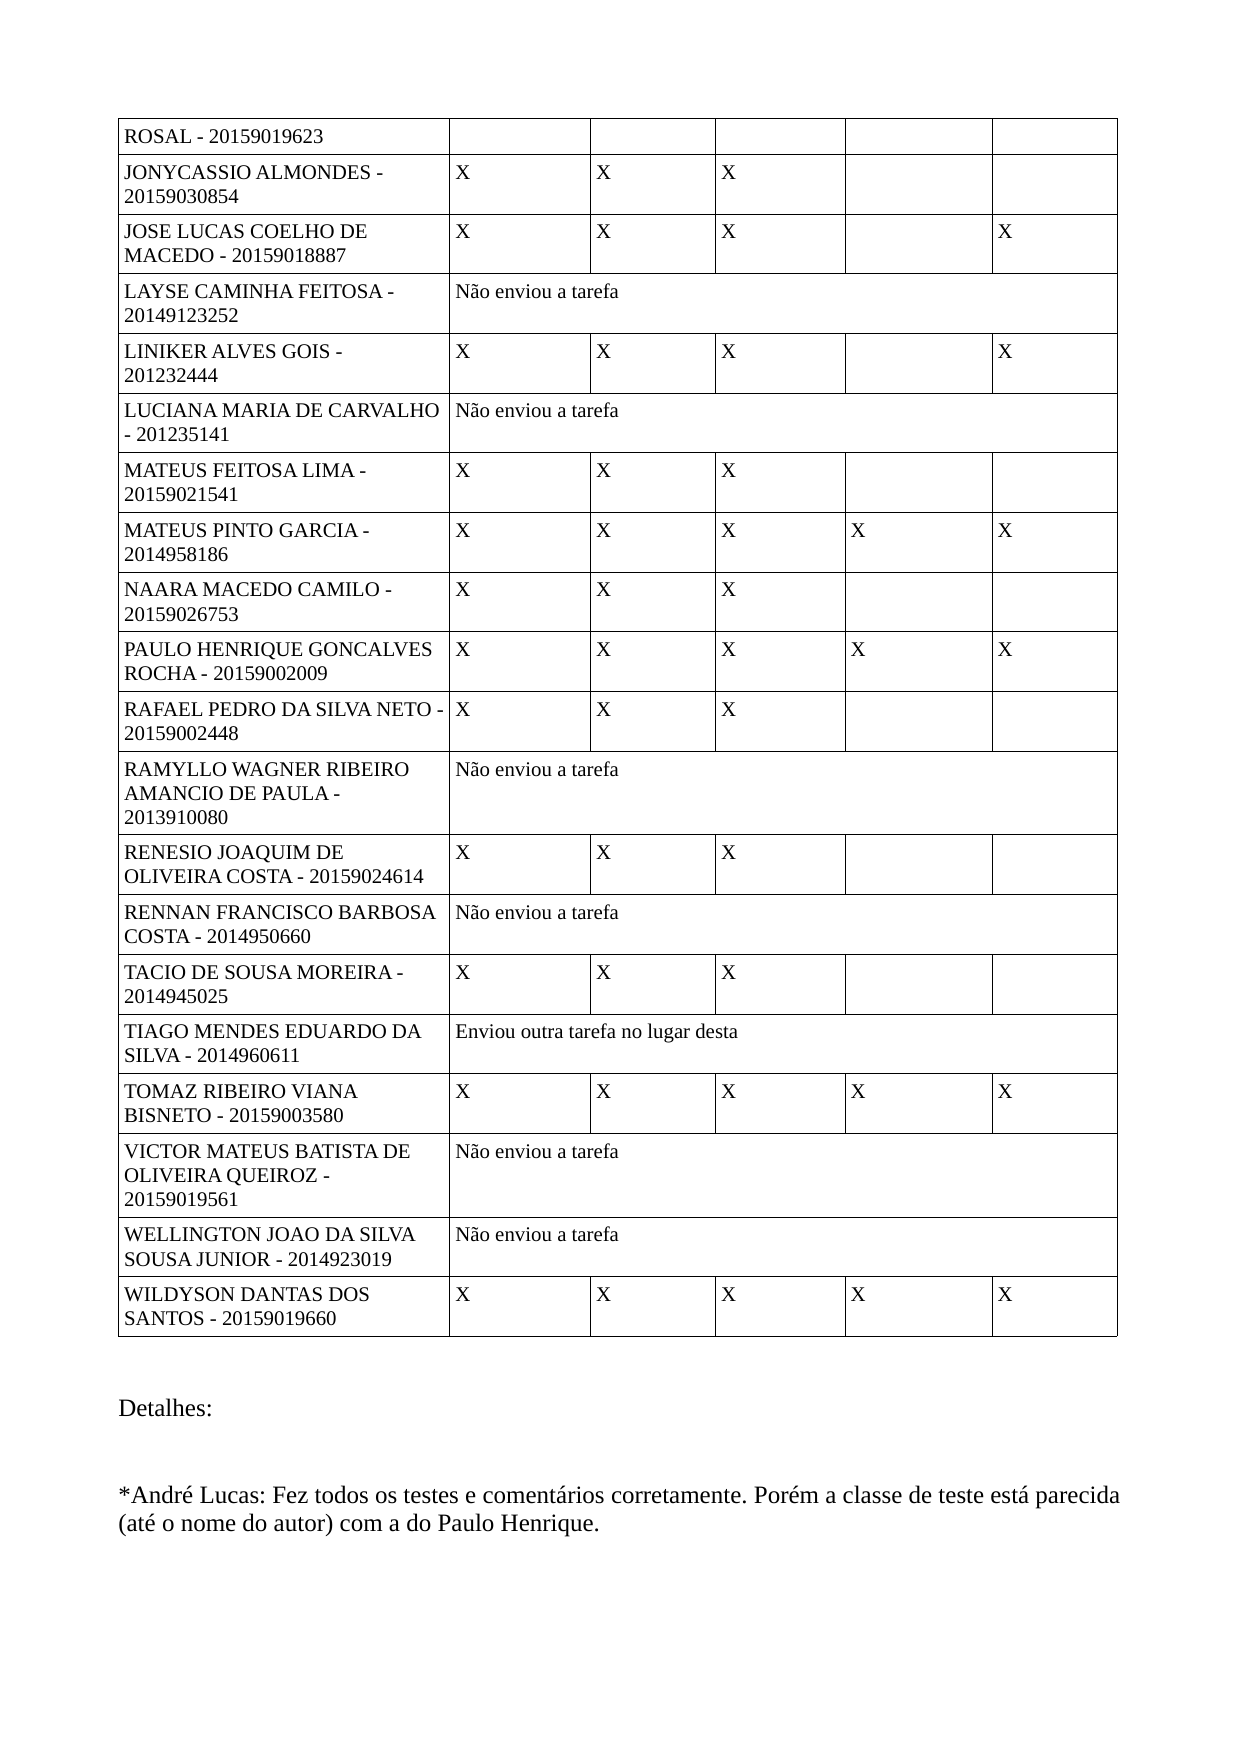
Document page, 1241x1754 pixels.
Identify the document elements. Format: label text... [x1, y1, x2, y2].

table_cell MATEUS FEITOSA LIMA - 20159021541 [119, 453, 449, 512]
table_cell X [716, 1277, 845, 1336]
table_cell X [716, 692, 845, 751]
table_cell X [450, 1074, 590, 1133]
table_cell RENNAN FRANCISCO BARBOSA COSTA - 2014950660 [119, 895, 449, 954]
table_cell LUCIANA MARIA DE CARVALHO - 201235141 [119, 394, 449, 452]
table_cell LINIKER ALVES GOIS - 201232444 [119, 334, 449, 392]
table_cell RENESIO JOAQUIM DE OLIVEIRA COSTA - 20159024614 [119, 835, 449, 894]
table_cell Enviou outra tarefa no lugar desta [450, 1015, 1117, 1073]
table_cell X [450, 215, 590, 273]
table_cell WELLINGTON JOAO DA SILVA SOUSA JUNIOR - 2014923019 [119, 1218, 449, 1276]
table_cell X [591, 835, 715, 894]
table_cell RAFAEL PEDRO DA SILVA NETO - 20159002448 [119, 692, 449, 751]
table_cell X [591, 632, 715, 691]
table_cell X [591, 453, 715, 512]
table_cell [846, 692, 992, 751]
table_cell [846, 334, 992, 392]
table_cell X [716, 632, 845, 691]
table_cell MATEUS PINTO GARCIA - 2014958186 [119, 513, 449, 572]
table_cell X [450, 1277, 590, 1336]
table_cell X [993, 215, 1117, 273]
table_cell X [450, 632, 590, 691]
text Detalhes: [118, 1393, 1122, 1422]
table_cell JONYCASSIO ALMONDES - 20159030854 [119, 155, 449, 213]
table_cell Não enviou a tarefa [450, 1134, 1117, 1217]
table_cell VICTOR MATEUS BATISTA DE OLIVEIRA QUEIROZ - 20159019561 [119, 1134, 449, 1217]
table_cell X [846, 1074, 992, 1133]
table_cell [846, 835, 992, 894]
table_cell X [591, 513, 715, 572]
table_cell NAARA MACEDO CAMILO - 20159026753 [119, 573, 449, 631]
table_cell X [591, 1277, 715, 1336]
table_cell X [716, 453, 845, 512]
table_cell X [450, 955, 590, 1013]
table_cell X [450, 453, 590, 512]
text *André Lucas: Fez todos os testes e comentários corretamente. Porém a classe de teste está parecida (até o nome do autor) com a do Paulo Henrique. [118, 1480, 1122, 1537]
table_cell LAYSE CAMINHA FEITOSA - 20149123252 [119, 274, 449, 333]
table_cell X [591, 692, 715, 751]
table_cell Não enviou a tarefa [450, 895, 1117, 954]
table_cell X [450, 573, 590, 631]
table_cell TIAGO MENDES EDUARDO DA SILVA - 2014960611 [119, 1015, 449, 1073]
table_cell X [846, 632, 992, 691]
table_cell X [450, 155, 590, 213]
table_cell X [846, 1277, 992, 1336]
table_cell X [993, 1277, 1117, 1336]
table_cell [716, 119, 845, 154]
table_cell Não enviou a tarefa [450, 1218, 1117, 1276]
table_cell X [450, 513, 590, 572]
table_cell [993, 835, 1117, 894]
table_cell [993, 955, 1117, 1013]
table_cell X [716, 573, 845, 631]
table_cell X [993, 1074, 1117, 1133]
table_cell Não enviou a tarefa [450, 394, 1117, 452]
table_cell X [591, 215, 715, 273]
table_cell TACIO DE SOUSA MOREIRA - 2014945025 [119, 955, 449, 1013]
table_cell [846, 955, 992, 1013]
table_cell [846, 573, 992, 631]
table_cell PAULO HENRIQUE GONCALVES ROCHA - 20159002009 [119, 632, 449, 691]
table_cell [993, 119, 1117, 154]
table_cell [450, 119, 590, 154]
table_cell [846, 215, 992, 273]
table_cell TOMAZ RIBEIRO VIANA BISNETO - 20159003580 [119, 1074, 449, 1133]
table_cell X [591, 573, 715, 631]
table_cell X [846, 513, 992, 572]
table_cell RAMYLLO WAGNER RIBEIRO AMANCIO DE PAULA - 2013910080 [119, 752, 449, 834]
table_cell Não enviou a tarefa [450, 752, 1117, 834]
table_cell X [450, 692, 590, 751]
table_cell X [993, 632, 1117, 691]
table_cell X [450, 334, 590, 392]
table_cell [993, 692, 1117, 751]
table_cell X [993, 334, 1117, 392]
table_cell X [591, 334, 715, 392]
table_cell X [716, 513, 845, 572]
table_cell [993, 453, 1117, 512]
table_cell [591, 119, 715, 154]
table_cell X [716, 955, 845, 1013]
table_cell [846, 453, 992, 512]
table_cell [993, 155, 1117, 213]
table_cell X [716, 215, 845, 273]
table_cell X [591, 955, 715, 1013]
table_cell ROSAL - 20159019623 [119, 119, 449, 154]
table_cell X [591, 1074, 715, 1133]
table_cell [993, 573, 1117, 631]
table_cell X [993, 513, 1117, 572]
table_cell X [716, 155, 845, 213]
table_cell [846, 155, 992, 213]
table_cell X [716, 334, 845, 392]
table_cell X [716, 1074, 845, 1133]
table_cell X [591, 155, 715, 213]
table_cell WILDYSON DANTAS DOS SANTOS - 20159019660 [119, 1277, 449, 1336]
table_cell [846, 119, 992, 154]
table_cell Não enviou a tarefa [450, 274, 1117, 333]
table_cell JOSE LUCAS COELHO DE MACEDO - 20159018887 [119, 215, 449, 273]
table_cell X [716, 835, 845, 894]
table_cell X [450, 835, 590, 894]
